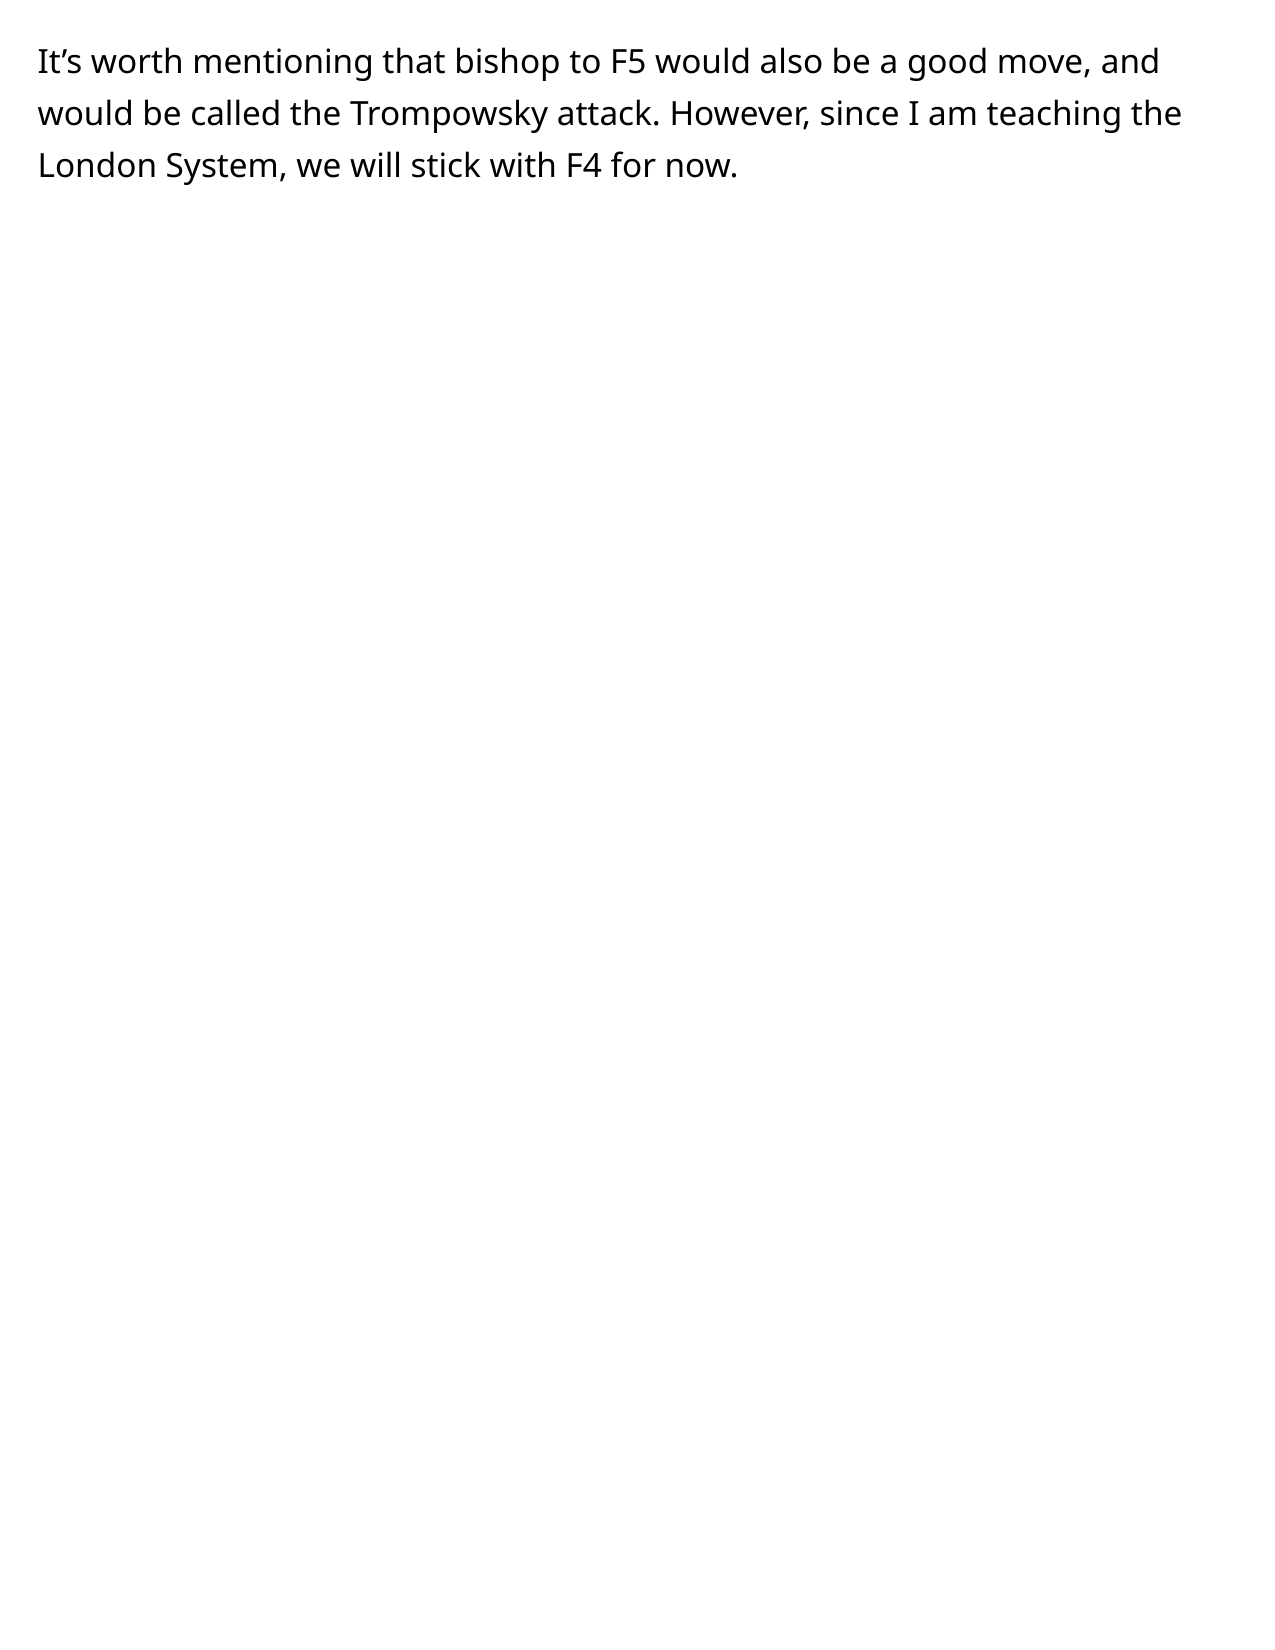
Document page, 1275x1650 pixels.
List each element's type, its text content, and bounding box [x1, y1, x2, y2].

text It’s worth mentioning that bishop to F5 would also be a good move, and would be called the Trompowsky attack. However, since I am teaching the London System, we will stick with F4 for now. [37, 37, 1237, 187]
